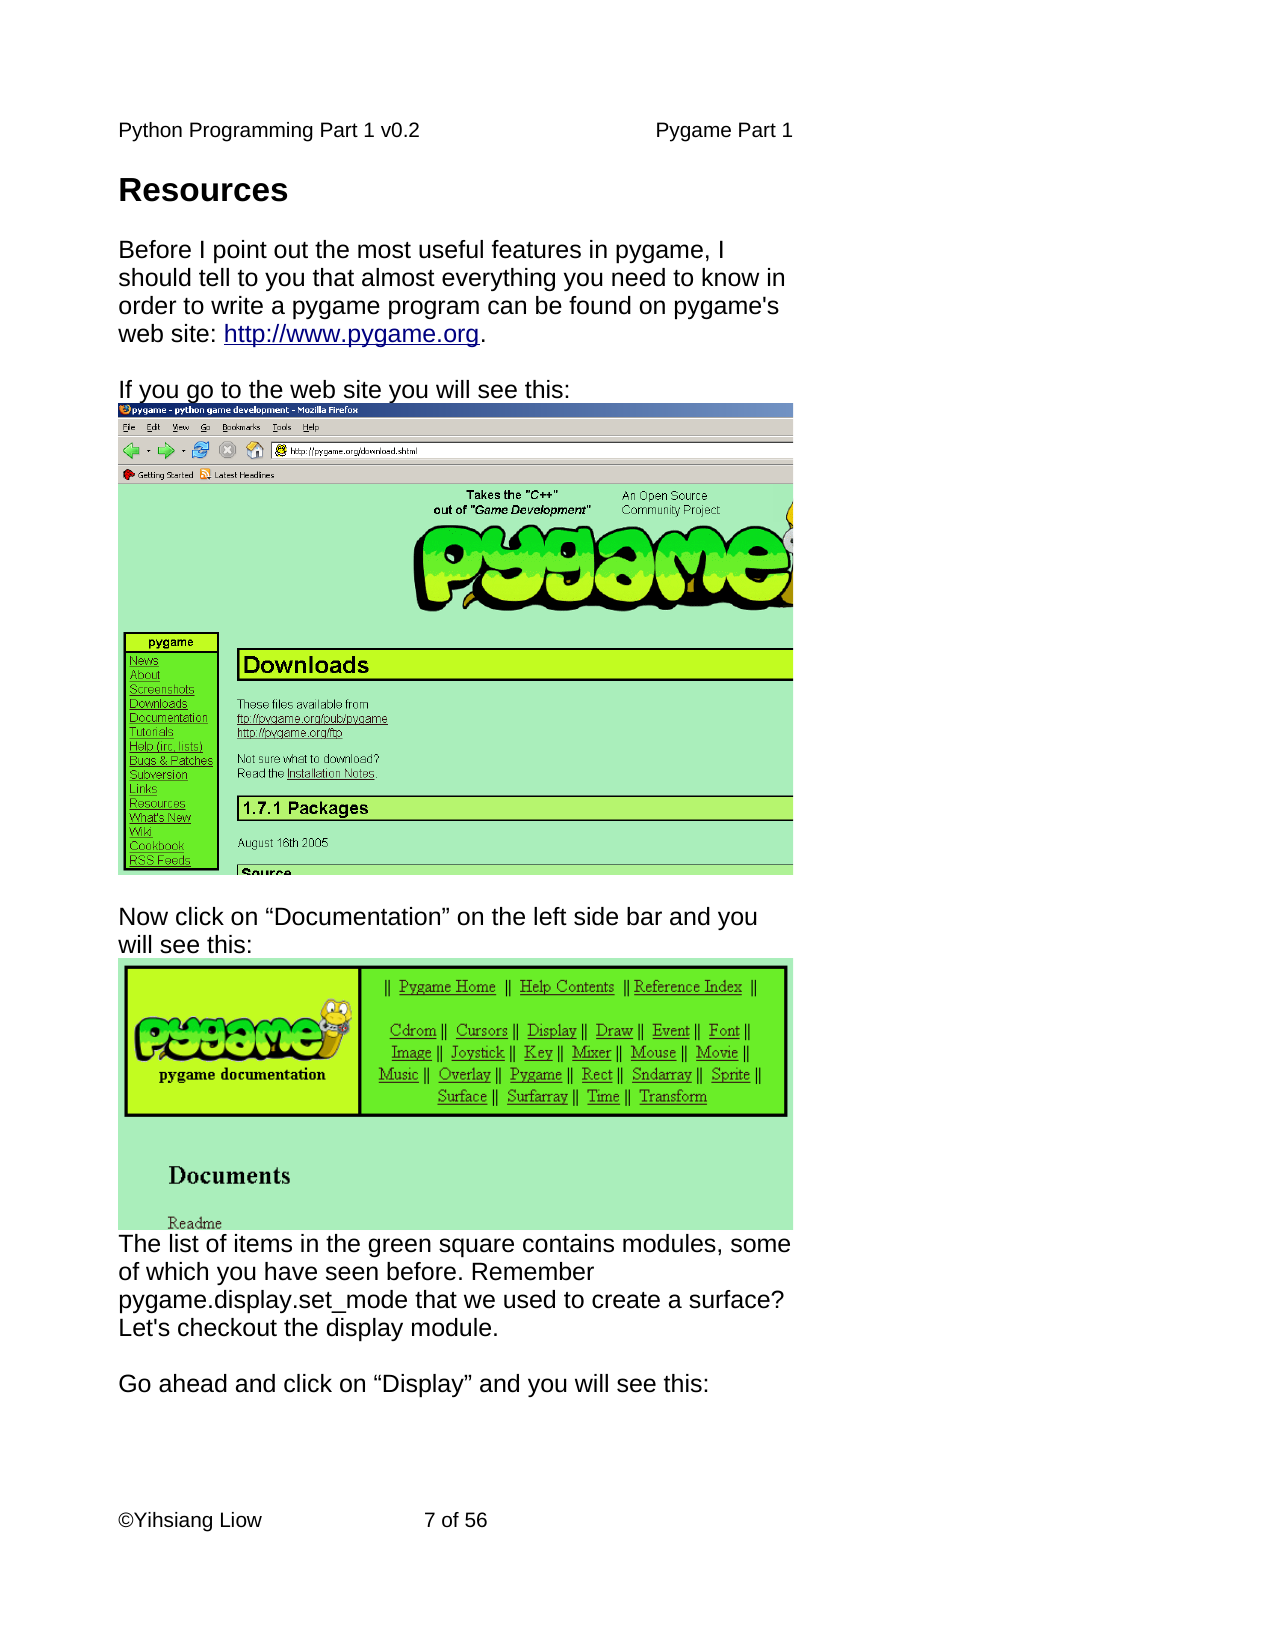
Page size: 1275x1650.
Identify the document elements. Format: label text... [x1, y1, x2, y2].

text Resources [118, 171, 793, 208]
text Go ahead and click on “Display” and you will see this: [118, 1369, 793, 1397]
text The list of items in the green square contains modules, some of which you have seen before. Remember pygame.display.set_mode that we used to create a surface? Let's checkout the display module. [118, 1230, 793, 1342]
text Now click on “Documentation” on the left side bar and you will see this: [118, 903, 793, 958]
text If you go to the web site you will see this: [118, 376, 793, 403]
text Before I point out the most useful features in pygame, I should tell to you that almost everything you need to know in order to write a pygame program can be found on pygame's web site: http://www.pygame.org. [118, 236, 793, 348]
